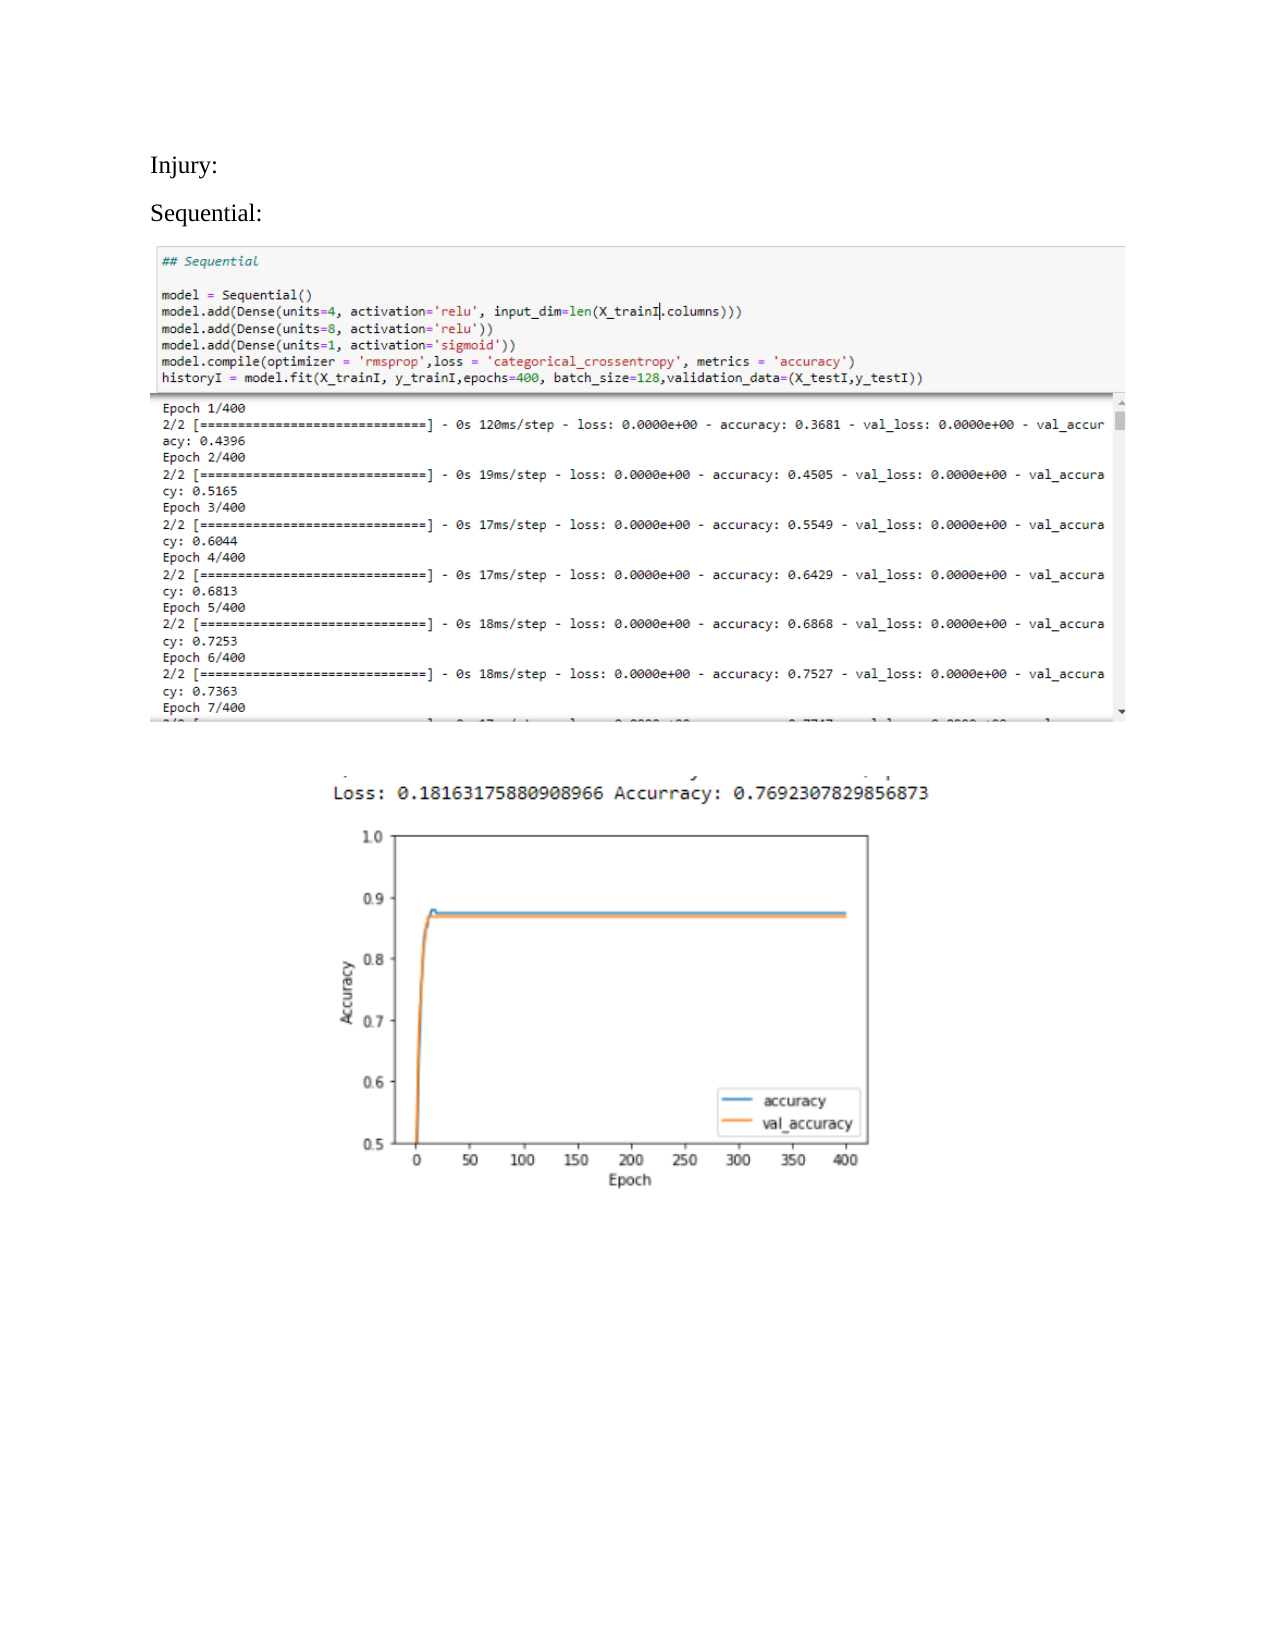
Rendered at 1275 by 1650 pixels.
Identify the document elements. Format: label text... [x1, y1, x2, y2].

text Sequential: [150, 198, 1125, 226]
text Injury: [150, 150, 1125, 179]
picture [326, 776, 949, 1203]
picture [150, 245, 1125, 725]
